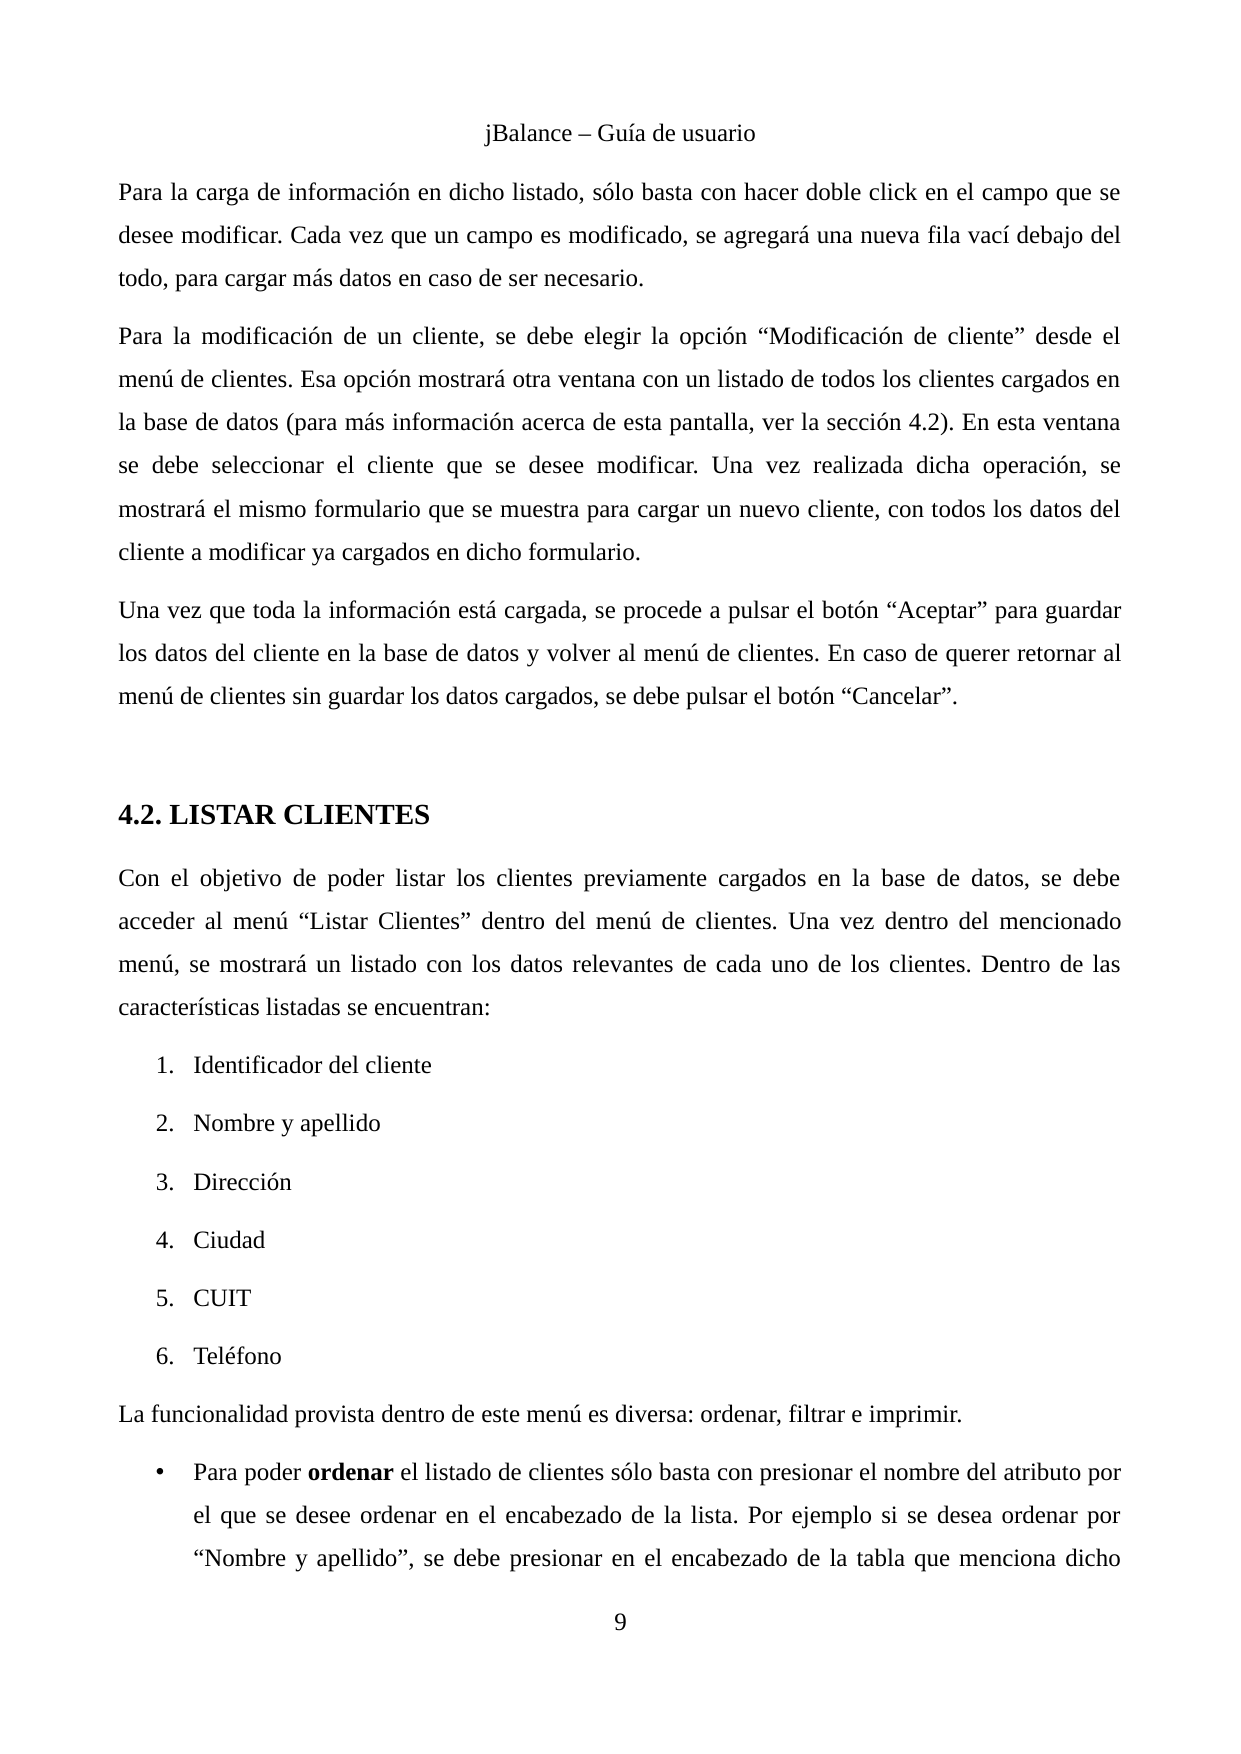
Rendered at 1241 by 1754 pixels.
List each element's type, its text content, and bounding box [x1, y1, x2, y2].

list Para poder ordenar el listado de clientes sólo basta con presionar el nombre del atributo por el que se desee ordenar en el encabezado de la lista. Por ejemplo si se desea ordenar por “Nombre y apellido”, se debe presionar en el encabezado de la tabla que menciona dicho [156, 1457, 1122, 1572]
list Identificador del cliente [156, 1050, 1122, 1079]
text La funcionalidad provista dentro de este menú es diversa: ordenar, filtrar e imprimir. [118, 1399, 1122, 1428]
text 4.2. LISTAR CLIENTES [118, 797, 1122, 831]
list Nombre y apellido [156, 1108, 1122, 1137]
list CUIT [156, 1283, 1122, 1312]
text Una vez que toda la información está cargada, se procede a pulsar el botón “Aceptar” para guardar los datos del cliente en la base de datos y volver al menú de clientes. En caso de querer retornar al menú de clientes sin guardar los datos cargados, se debe pulsar el botón “Cancelar”. [118, 595, 1122, 710]
text Para la modificación de un cliente, se debe elegir la opción “Modificación de cliente” desde el menú de clientes. Esa opción mostrará otra ventana con un listado de todos los clientes cargados en la base de datos (para más información acerca de esta pantalla, ver la sección 4.2). En esta ventana se debe seleccionar el cliente que se desee modificar. Una vez realizada dicha operación, se mostrará el mismo formulario que se muestra para cargar un nuevo cliente, con todos los datos del cliente a modificar ya cargados en dicho formulario. [118, 321, 1122, 566]
list Dirección [156, 1167, 1122, 1195]
list Teléfono [156, 1341, 1122, 1370]
text Para la carga de información en dicho listado, sólo basta con hacer doble click en el campo que se desee modificar. Cada vez que un campo es modificado, se agregará una nueva fila vací debajo del todo, para cargar más datos en caso de ser necesario. [118, 177, 1122, 292]
list Ciudad [156, 1225, 1122, 1253]
text Con el objetivo de poder listar los clientes previamente cargados en la base de datos, se debe acceder al menú “Listar Clientes” dentro del menú de clientes. Una vez dentro del mencionado menú, se mostrará un listado con los datos relevantes de cada uno de los clientes. Dentro de las características listadas se encuentran: [118, 863, 1122, 1021]
